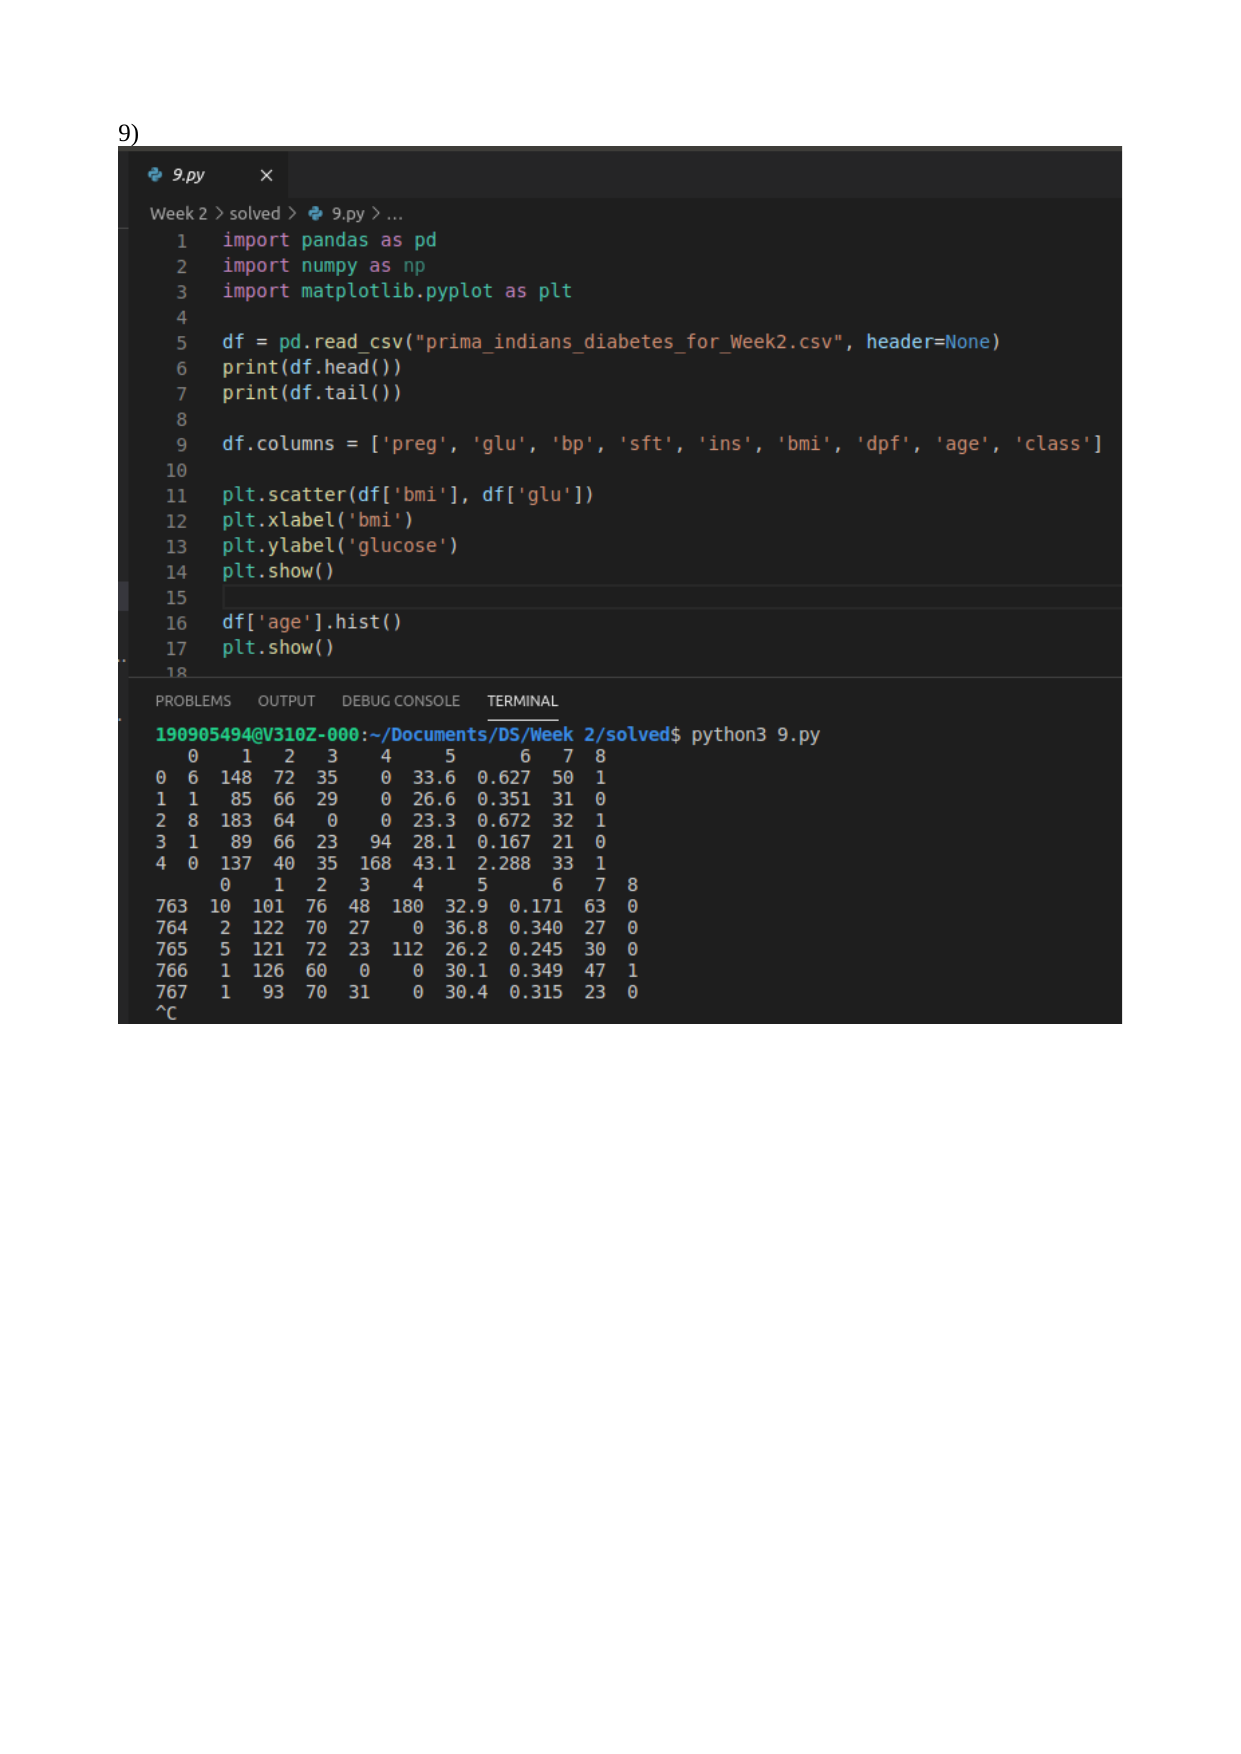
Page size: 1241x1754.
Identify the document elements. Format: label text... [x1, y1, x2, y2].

picture [118, 146, 1123, 1024]
text 9) [118, 118, 1122, 146]
